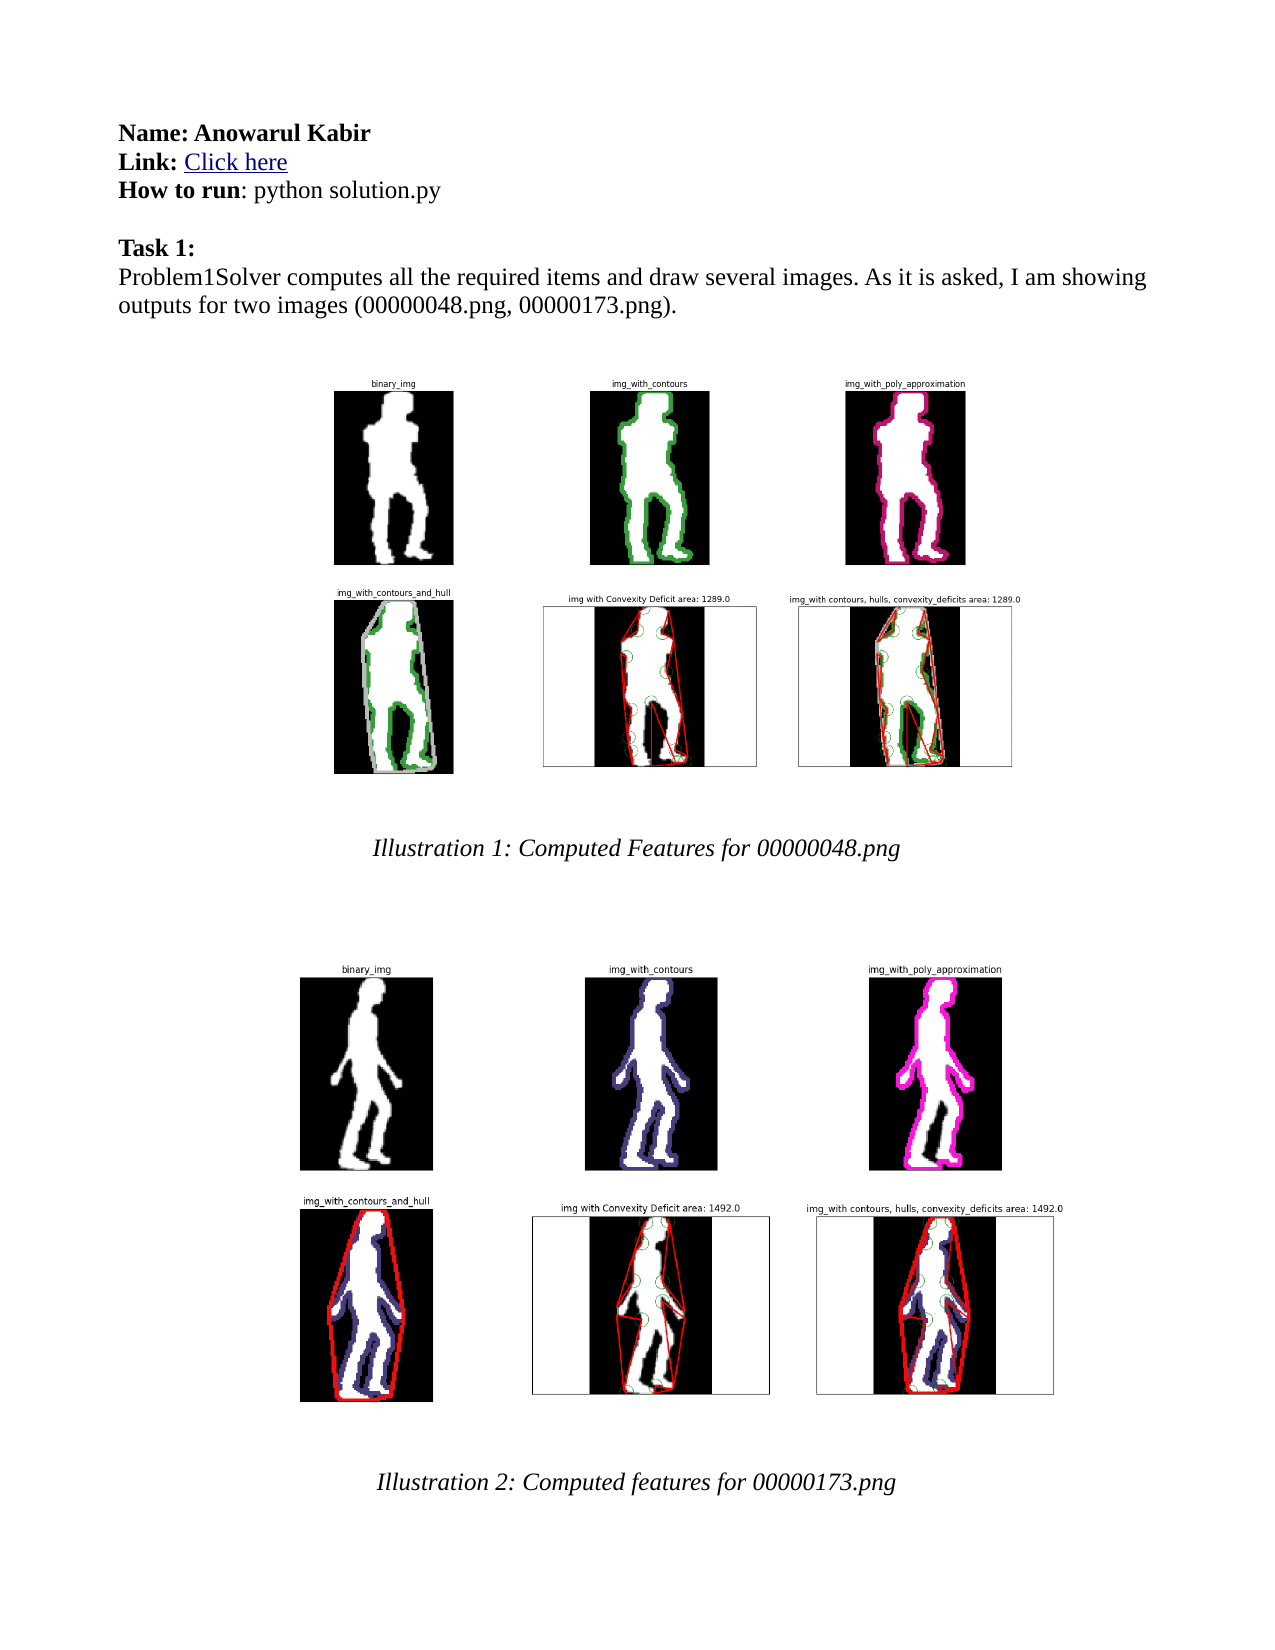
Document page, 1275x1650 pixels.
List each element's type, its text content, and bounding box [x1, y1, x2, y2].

picture [118, 911, 1157, 1462]
text How to run: python solution.py [118, 176, 1157, 204]
text Illustration 1: Computed Features for 00000048.png [118, 332, 1157, 862]
picture [170, 331, 1105, 828]
text Name: Anowarul Kabir [118, 118, 1157, 147]
text Link: Click here [118, 147, 1157, 176]
text Problem1Solver computes all the required items and draw several images. As it is asked, I am showing outputs for two images (00000048.png, 00000173.png). [118, 262, 1157, 319]
text Task 1: [118, 233, 1157, 262]
text Illustration 2: Computed features for 00000173.png [118, 1462, 1157, 1496]
